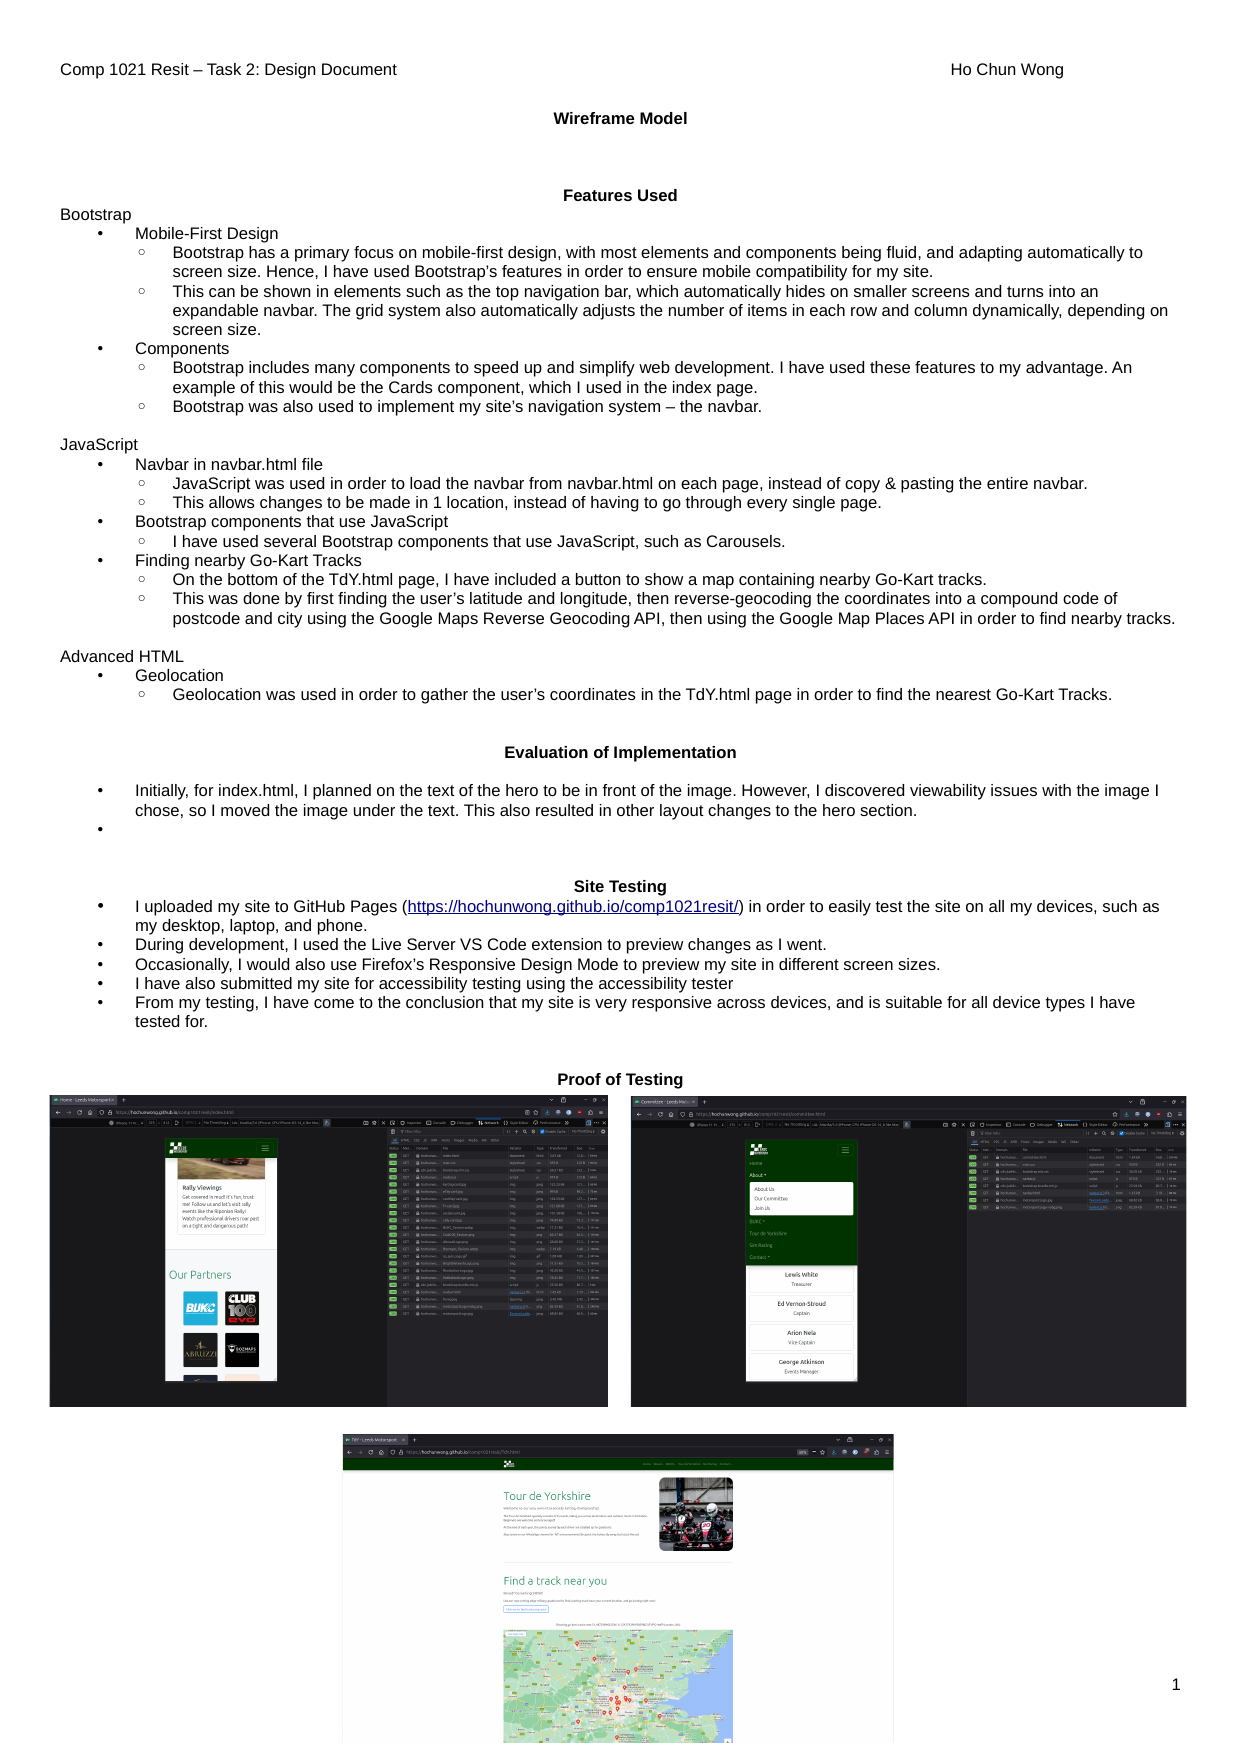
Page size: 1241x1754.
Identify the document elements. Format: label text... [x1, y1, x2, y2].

list Initially, for index.html, I planned on the text of the hero to be in front of the image. However, I discovered viewability issues with the image I chose, so I moved the image under the text. This also resulted in other layout changes to the hero section. [97, 781, 1181, 819]
list Navbar in navbar.html file [97, 454, 1181, 473]
list I have used several Bootstrap components that use JavaScript, such as Carousels. [135, 531, 1181, 551]
text Proof of Testing [60, 1070, 1181, 1089]
list I have also submitted my site for accessibility testing using the accessibility tester [97, 974, 1181, 993]
list Geolocation was used in order to gather the user’s coordinates in the TdY.html page in order to find the nearest Go-Kart Tracks. [135, 685, 1181, 704]
list Geolocation [97, 666, 1181, 685]
list Bootstrap includes many components to speed up and simplify web development. I have used these features to my advantage. An example of this would be the Cards component, which I used in the index page. [135, 358, 1181, 397]
list JavaScript was used in order to load the navbar from navbar.html on each page, instead of copy & pasting the entire navbar. [135, 473, 1181, 493]
text Bootstrap [60, 204, 1181, 224]
text Evaluation of Implementation [60, 743, 1181, 762]
text Advanced HTML [60, 647, 1181, 666]
list This was done by first finding the user’s latitude and longitude, then reverse-geocoding the coordinates into a compound code of postcode and city using the Google Maps Reverse Geocoding API, then using the Google Map Places API in order to find nearby tracks. [135, 589, 1181, 628]
text JavaScript [60, 435, 1181, 454]
list Components [97, 339, 1181, 358]
text Site Testing [60, 877, 1181, 896]
list Bootstrap components that use JavaScript [97, 512, 1181, 531]
text Wireframe Model [60, 109, 1181, 128]
list I uploaded my site to GitHub Pages (https://hochunwong.github.io/comp1021resit/) in order to easily test the site on all my devices, such as my desktop, laptop, and phone. [97, 896, 1181, 935]
picture [342, 1434, 894, 1743]
list On the bottom of the TdY.html page, I have included a button to show a map containing nearby Go-Kart tracks. [135, 570, 1181, 589]
list Occasionally, I would also use Firefox’s Responsive Design Mode to preview my site in different screen sizes. [97, 954, 1181, 974]
list Bootstrap has a primary focus on mobile-first design, with most elements and components being fluid, and adapting automatically to screen size. Hence, I have used Bootstrap’s features in order to ensure mobile compatibility for my site. [135, 243, 1181, 281]
list This allows changes to be made in 1 location, instead of having to go through every single page. [135, 493, 1181, 512]
list Mobile-First Design [97, 224, 1181, 243]
list Finding nearby Go-Kart Tracks [97, 551, 1181, 570]
list During development, I used the Live Server VS Code extension to preview changes as I went. [97, 935, 1181, 954]
text Features Used [60, 185, 1181, 204]
list Bootstrap was also used to implement my site’s navigation system – the navbar. [135, 397, 1181, 416]
picture [630, 1096, 1187, 1407]
list This can be shown in elements such as the top navigation bar, which automatically hides on smaller screens and turns into an expandable navbar. The grid system also automatically adjusts the number of items in each row and column dynamically, depending on screen size. [135, 281, 1181, 339]
picture [49, 1095, 608, 1407]
list From my testing, I have come to the conclusion that my site is very responsive across devices, and is suitable for all device types I have tested for. [97, 993, 1181, 1031]
